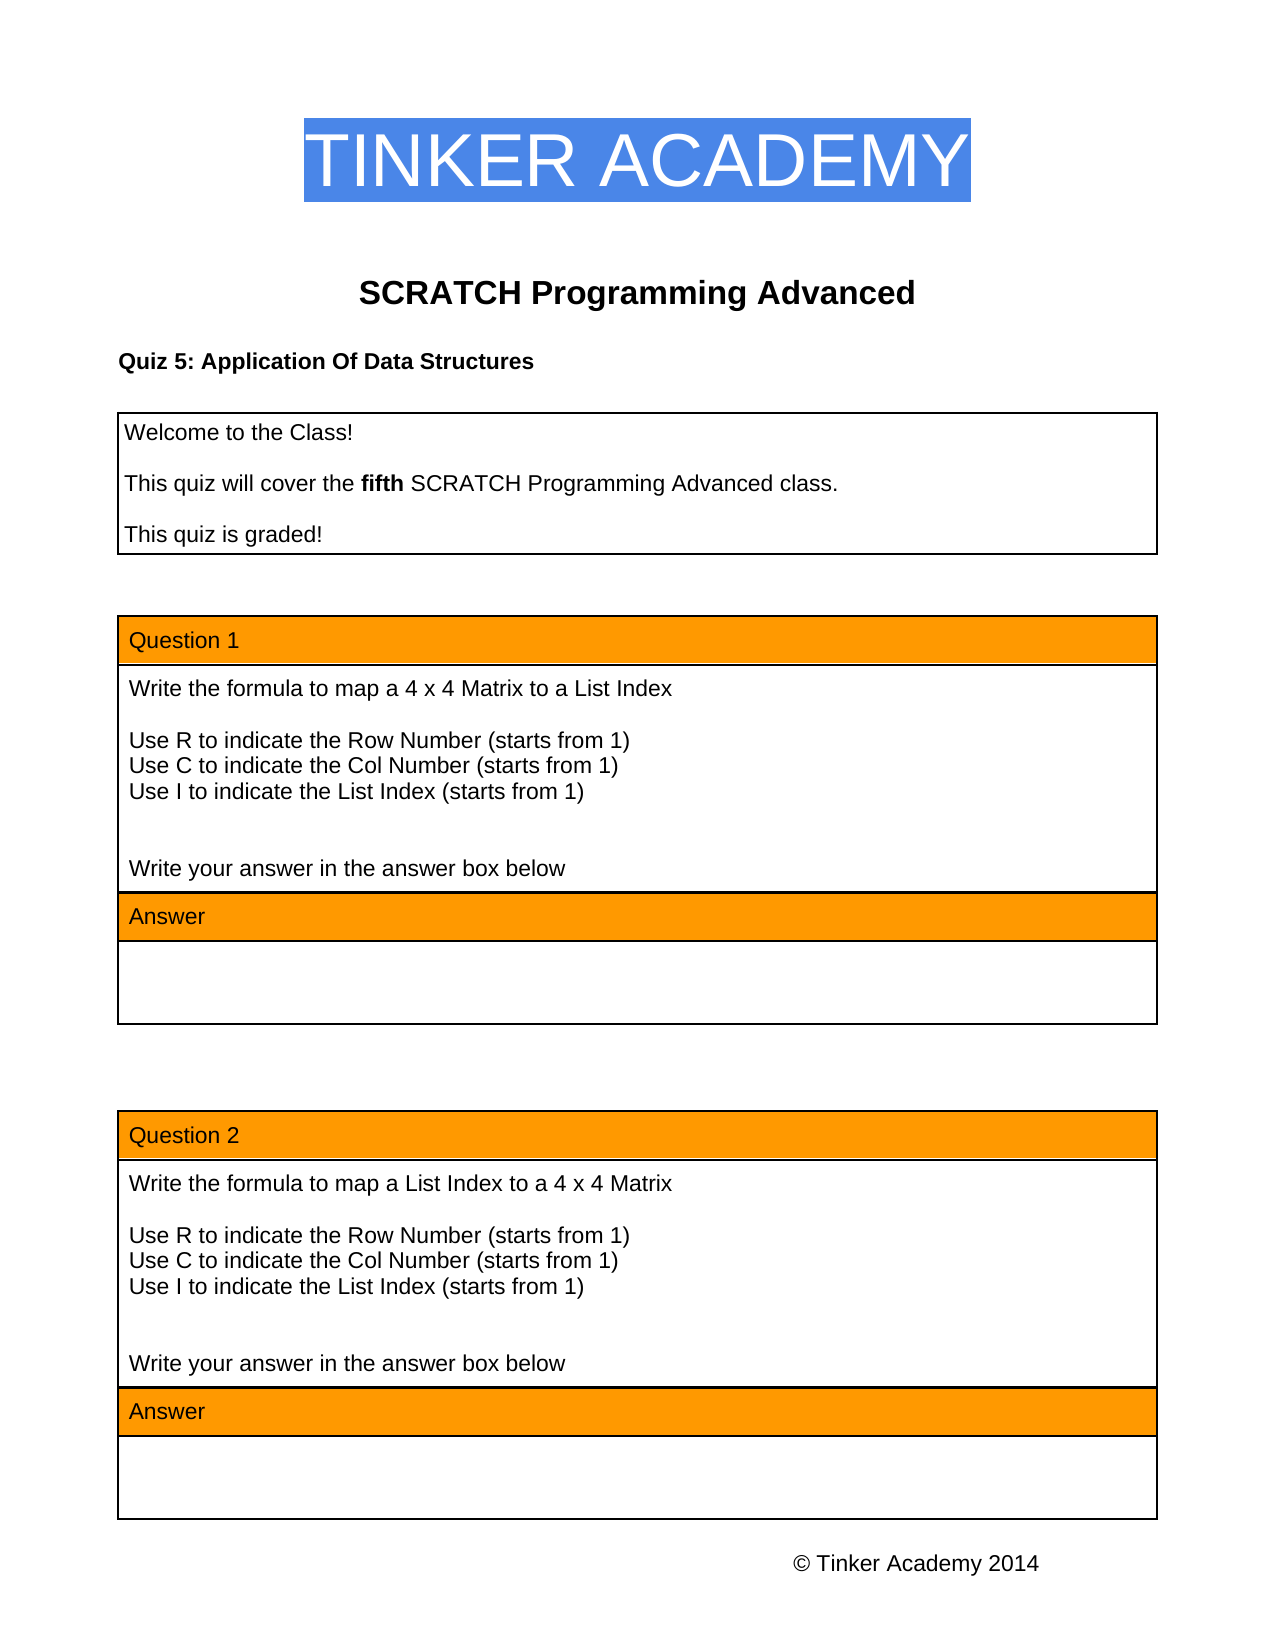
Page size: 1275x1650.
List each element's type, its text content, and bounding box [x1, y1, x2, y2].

table_cell Answer [119, 894, 1156, 940]
table_cell [119, 1437, 1156, 1518]
table_cell Answer [119, 1389, 1156, 1435]
table_cell Write the formula to map a List Index to a 4 x 4 Matrix Use R to indicate the Row Number (starts from 1) Use C to indicate the Col Number (starts from 1) Use I to indicate the List Index (starts from 1) Write your answer in the answer box below [119, 1161, 1156, 1386]
table_header Question 1 [119, 617, 1156, 663]
table_cell [119, 942, 1156, 1023]
table_header Question 2 [119, 1112, 1156, 1158]
table_cell Write the formula to map a 4 x 4 Matrix to a List Index Use R to indicate the Row Number (starts from 1) Use C to indicate the Col Number (starts from 1) Use I to indicate the List Index (starts from 1) Write your answer in the answer box below [119, 666, 1156, 891]
text SCRATCH Programming Advanced [118, 274, 1157, 311]
text Quiz 5: Application Of Data Structures [118, 349, 1157, 374]
table_header Welcome to the Class! This quiz will cover the fifth SCRATCH Programming Advanced class. This quiz is graded! [119, 414, 1156, 553]
text TINKER ACADEMY [118, 118, 1157, 202]
